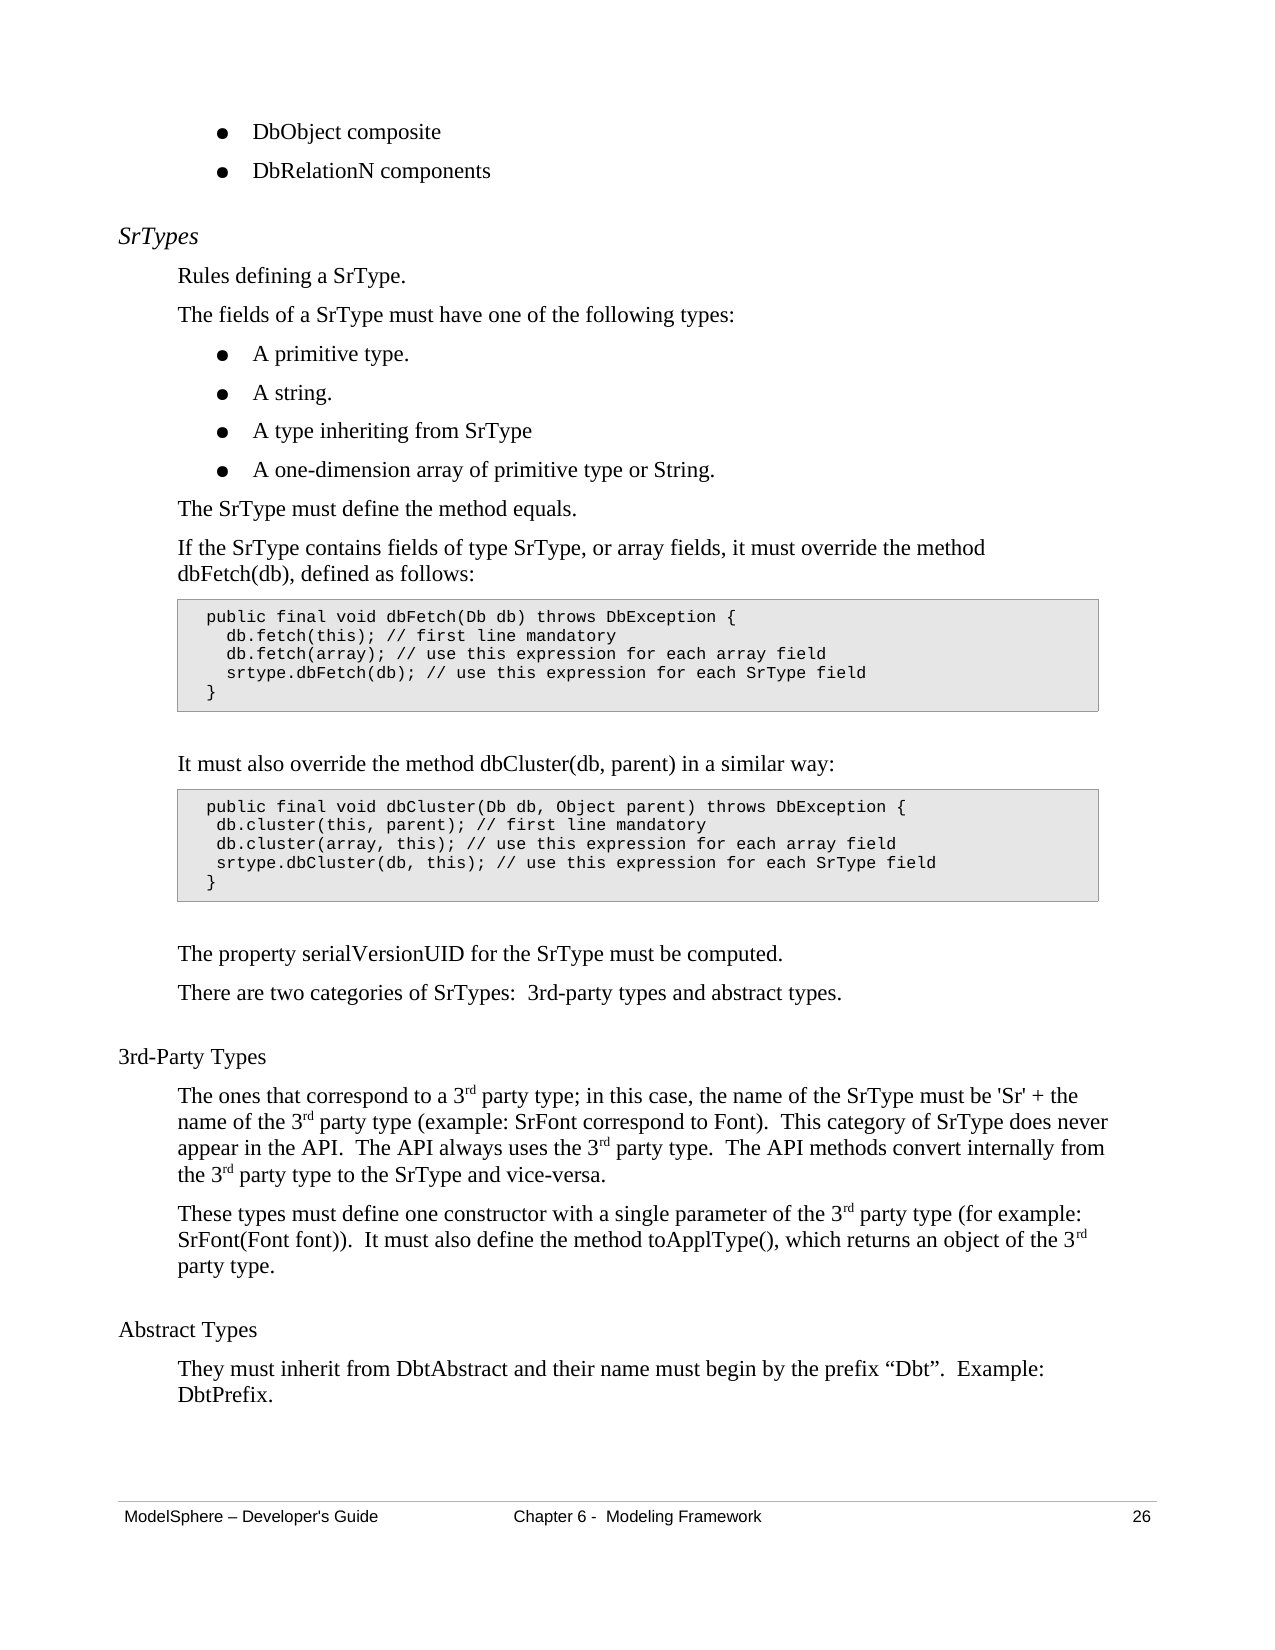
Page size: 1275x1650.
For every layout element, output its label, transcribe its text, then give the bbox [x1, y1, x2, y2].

text db.cluster(this, parent); // first line mandatory [178, 808, 1098, 827]
text public final void dbFetch(Db db) throws DbException { [178, 600, 1098, 618]
list A string. [215, 379, 1109, 405]
text It must also override the method dbCluster(db, parent) in a similar way: [177, 750, 1109, 777]
text There are two categories of SrTypes: 3rd-party types and abstract types. [177, 979, 1109, 1005]
text They must inherit from DbtAbstract and their name must begin by the prefix “Dbt”. Example: DbtPrefix. [177, 1355, 1109, 1408]
text } [178, 864, 1098, 901]
text db.cluster(array, this); // use this expression for each array field [178, 827, 1098, 846]
text The property serialVersionUID for the SrType must be computed. [177, 940, 1109, 967]
text The ones that correspond to a 3rd party type; in this case, the name of the SrType must be 'Sr' + the name of the 3rd party type (example: SrFont correspond to Font). This category of SrType does never appear in the API. The API always uses the 3rd party type. The API methods convert internally from the 3rd party type to the SrType and vice-versa. [177, 1082, 1109, 1187]
text If the SrType contains fields of type SrType, or array fields, it must override the method dbFetch(db), defined as follows: [177, 534, 1109, 587]
text Rules defining a SrType. [177, 262, 1109, 288]
text public final void dbCluster(Db db, Object parent) throws DbException { [178, 790, 1098, 808]
text The fields of a SrType must have one of the following types: [177, 301, 1109, 327]
text db.fetch(this); // first line mandatory [178, 618, 1098, 637]
list A primitive type. [215, 340, 1109, 366]
text srtype.dbCluster(db, this); // use this expression for each SrType field [178, 846, 1098, 864]
list DbObject composite [215, 118, 1109, 144]
subtitle SrTypes [118, 221, 1157, 249]
subtitle Abstract Types [118, 1316, 1098, 1343]
text } [178, 675, 1098, 711]
list A one-dimension array of primitive type or String. [215, 456, 1109, 483]
text These types must define one constructor with a single parameter of the 3rd party type (for example: SrFont(Font font)). It must also define the method toApplType(), which returns an object of the 3rd party type. [177, 1200, 1109, 1279]
subtitle 3rd-Party Types [118, 1043, 1098, 1069]
text srtype.dbFetch(db); // use this expression for each SrType field [178, 656, 1098, 675]
text The SrType must define the method equals. [177, 495, 1109, 522]
list DbRelationN components [215, 157, 1109, 183]
list A type inheriting from SrType [215, 417, 1109, 444]
text db.fetch(array); // use this expression for each array field [178, 637, 1098, 656]
